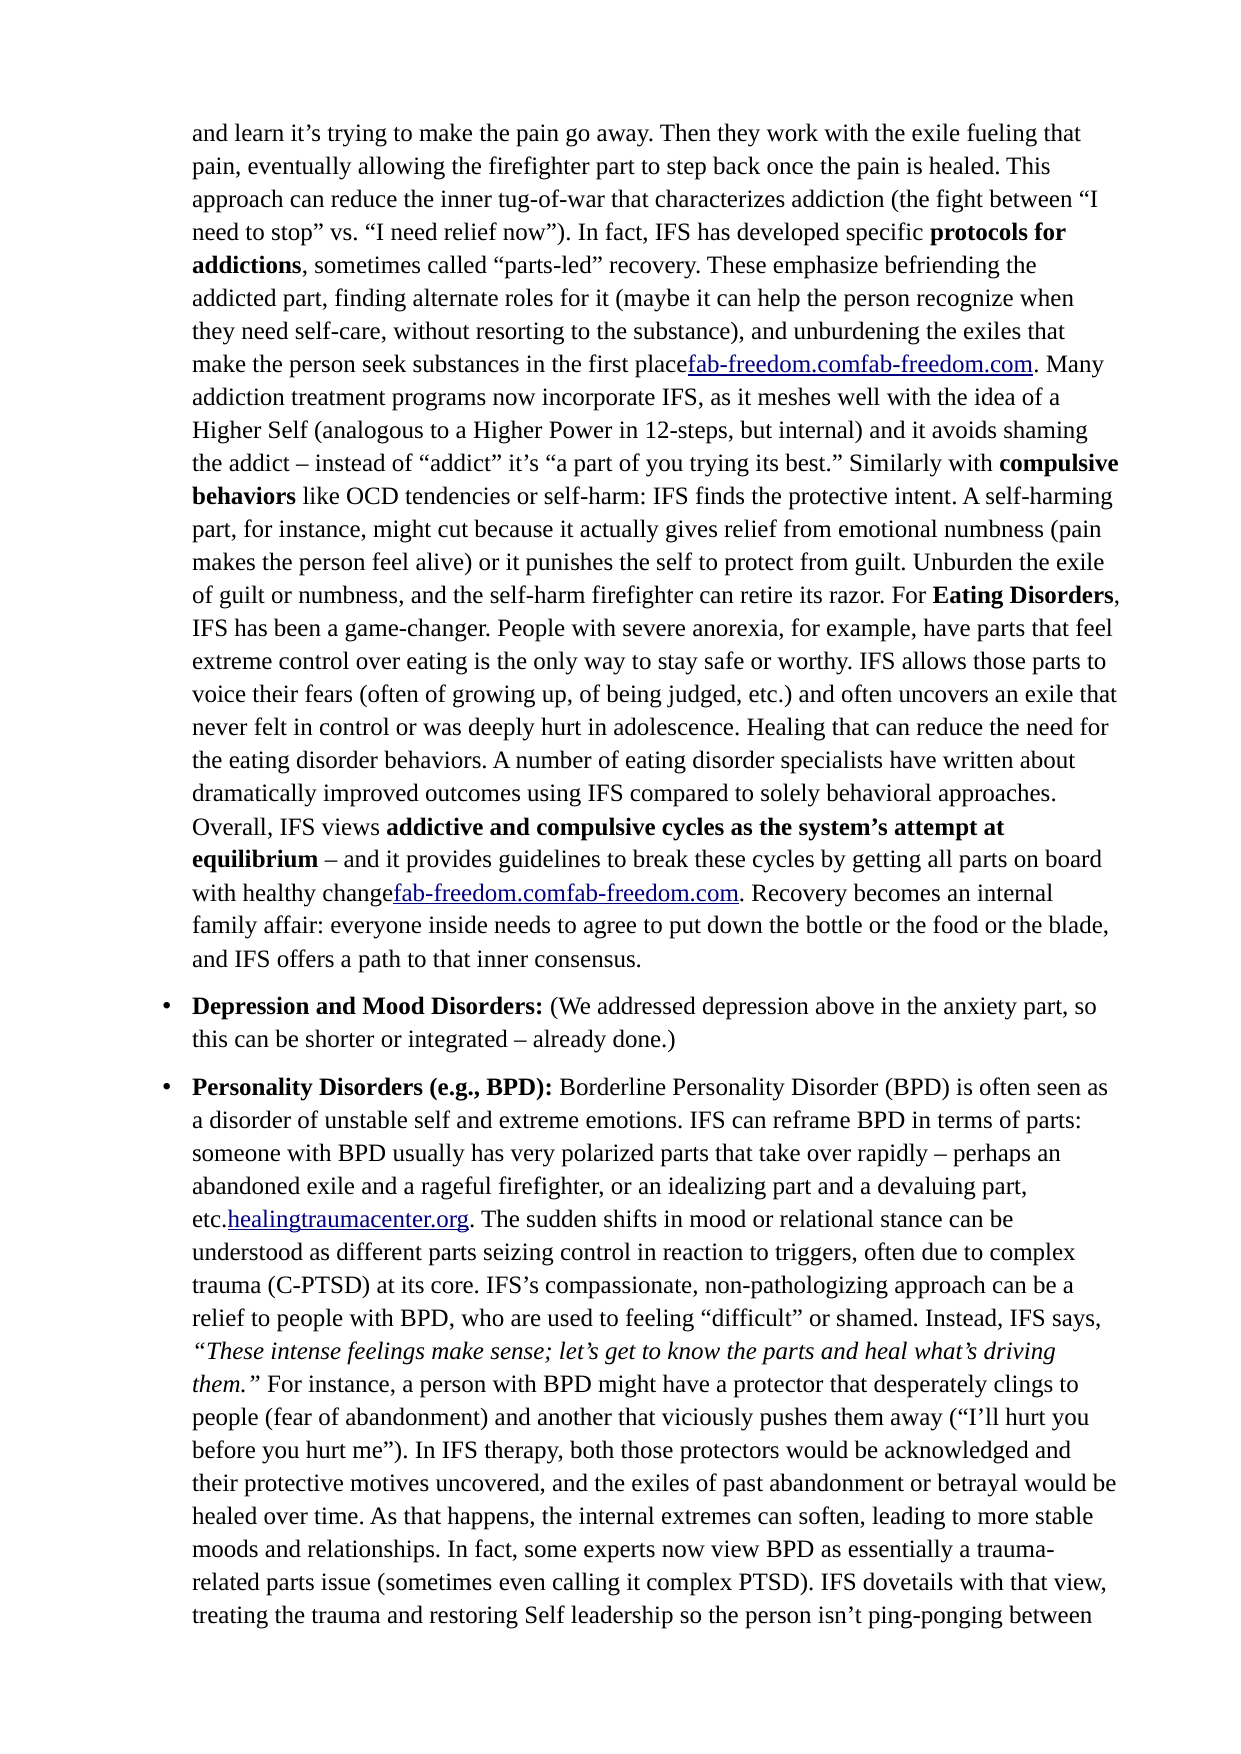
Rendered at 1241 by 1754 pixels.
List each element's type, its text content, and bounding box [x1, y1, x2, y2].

list and learn it’s trying to make the pain go away. Then they work with the exile fueling that pain, eventually allowing the firefighter part to step back once the pain is healed. This approach can reduce the inner tug-of-war that characterizes addiction (the fight between “I need to stop” vs. “I need relief now”). In fact, IFS has developed specific protocols for addictions, sometimes called “parts-led” recovery. These emphasize befriending the addicted part, finding alternate roles for it (maybe it can help the person recognize when they need self-care, without resorting to the substance), and unburdening the exiles that make the person seek substances in the first placefab-freedom.comfab-freedom.com. Many addiction treatment programs now incorporate IFS, as it meshes well with the idea of a Higher Self (analogous to a Higher Power in 12-steps, but internal) and it avoids shaming the addict – instead of “addict” it’s “a part of you trying its best.” Similarly with compulsive behaviors like OCD tendencies or self-harm: IFS finds the protective intent. A self-harming part, for instance, might cut because it actually gives relief from emotional numbness (pain makes the person feel alive) or it punishes the self to protect from guilt. Unburden the exile of guilt or numbness, and the self-harm firefighter can retire its razor. For Eating Disorders, IFS has been a game-changer. People with severe anorexia, for example, have parts that feel extreme control over eating is the only way to stay safe or worthy. IFS allows those parts to voice their fears (often of growing up, of being judged, etc.) and often uncovers an exile that never felt in control or was deeply hurt in adolescence. Healing that can reduce the need for the eating disorder behaviors. A number of eating disorder specialists have written about dramatically improved outcomes using IFS compared to solely behavioral approaches. Overall, IFS views addictive and compulsive cycles as the system’s attempt at equilibrium – and it provides guidelines to break these cycles by getting all parts on board with healthy changefab-freedom.comfab-freedom.com. Recovery becomes an internal family affair: everyone inside needs to agree to put down the bottle or the food or the blade, and IFS offers a path to that inner consensus. [162, 118, 1122, 972]
list Personality Disorders (e.g., BPD): Borderline Personality Disorder (BPD) is often seen as a disorder of unstable self and extreme emotions. IFS can reframe BPD in terms of parts: someone with BPD usually has very polarized parts that take over rapidly – perhaps an abandoned exile and a rageful firefighter, or an idealizing part and a devaluing part, etc.healingtraumacenter.org. The sudden shifts in mood or relational stance can be understood as different parts seizing control in reaction to triggers, often due to complex trauma (C-PTSD) at its core. IFS’s compassionate, non-pathologizing approach can be a relief to people with BPD, who are used to feeling “difficult” or shamed. Instead, IFS says, “These intense feelings make sense; let’s get to know the parts and heal what’s driving them.” For instance, a person with BPD might have a protector that desperately clings to people (fear of abandonment) and another that viciously pushes them away (“I’ll hurt you before you hurt me”). In IFS therapy, both those protectors would be acknowledged and their protective motives uncovered, and the exiles of past abandonment or betrayal would be healed over time. As that happens, the internal extremes can soften, leading to more stable moods and relationships. In fact, some experts now view BPD as essentially a trauma-related parts issue (sometimes even calling it complex PTSD). IFS dovetails with that view, treating the trauma and restoring Self leadership so the person isn’t ping-ponging between [162, 1072, 1122, 1629]
list Depression and Mood Disorders: (We addressed depression above in the anxiety part, so this can be shorter or integrated – already done.) [162, 991, 1122, 1053]
